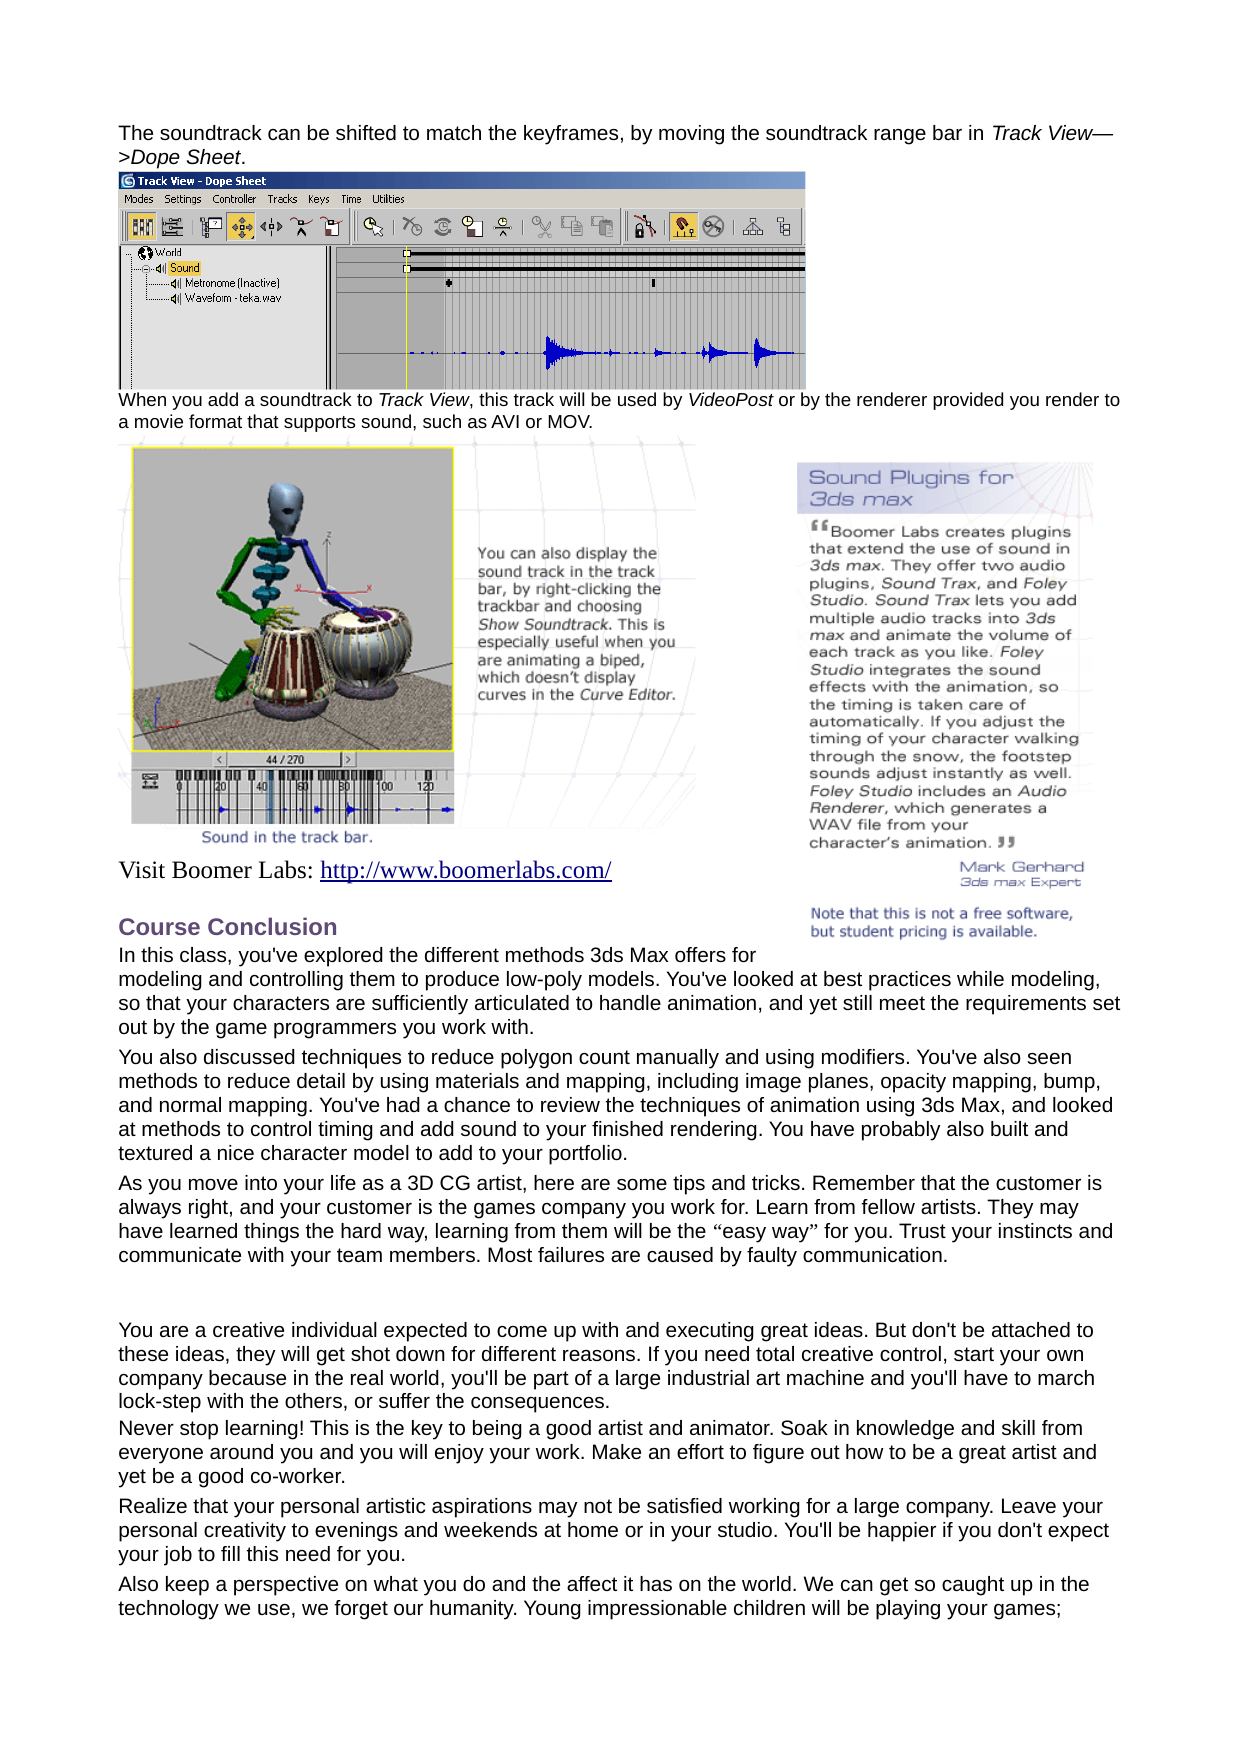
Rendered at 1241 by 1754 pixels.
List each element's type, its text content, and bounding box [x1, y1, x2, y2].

text Visit Boomer Labs: http://www.boomerlabs.com/ [118, 855, 796, 884]
text You are a creative individual expected to come up with and executing great ideas. But don't be attached to these ideas, they will get shot down for different reasons. If you need total creative control, start your own company because in the real world, you'll be part of a large industrial art machine and you'll have to march lock-step with the others, or suffer the consequences. [118, 1317, 1122, 1413]
text As you move into your life as a 3D CG artist, here are some tips and tricks. Remember that the customer is always right, and your customer is the games company you work for. Learn from fellow artists. They may have learned things the hard way, learning from them will be the “easy way” for you. Trust your instincts and communicate with your team members. Most failures are caused by faulty communication. [118, 1171, 1122, 1267]
picture [796, 455, 1093, 945]
text Realize that your personal artistic aspirations may not be satisfied working for a large company. Leave your personal creativity to evenings and weekends at home or in your studio. You'll be happier if you don't expect your job to fill this need for you. [118, 1494, 1122, 1566]
picture [118, 432, 696, 856]
text [1093, 913, 1122, 940]
text The soundtrack can be shifted to match the keyframes, by moving the soundtrack range bar in Track View—>Dope Sheet. [118, 121, 1122, 169]
text Course Conclusion [118, 913, 796, 940]
picture [118, 171, 806, 390]
text Never stop learning! This is the key to being a good artist and animator. Soak in knowledge and skill from everyone around you and you will enjoy your work. Make an effort to figure out how to be a great artist and yet be a good co-worker. [118, 1416, 1122, 1488]
text You also discussed techniques to reduce polygon count manually and using modifiers. You've also seen methods to reduce detail by using materials and mapping, including image planes, opacity mapping, bump, and normal mapping. You've had a chance to review the techniques of animation using 3ds Max, and looked at methods to control timing and add sound to your finished rendering. You have probably also built and textured a nice character model to add to your portfolio. [118, 1045, 1122, 1165]
text Also keep a perspective on what you do and the affect it has on the world. We can get so caught up in the technology we use, we forget our humanity. Young impressionable children will be playing your games; [118, 1572, 1122, 1619]
text When you add a soundtrack to Track View, this track will be used by VideoPost or by the renderer provided you render to a movie format that supports sound, such as AVI or MOV. [118, 389, 1122, 432]
text In this class, you've explored the different methods 3ds Max offers for modeling and controlling them to produce low-poly models. You've looked at best practices while modeling, so that your characters are sufficiently articulated to handle animation, and yet still meet the requirements set out by the game programmers you work with. [118, 943, 1122, 1039]
